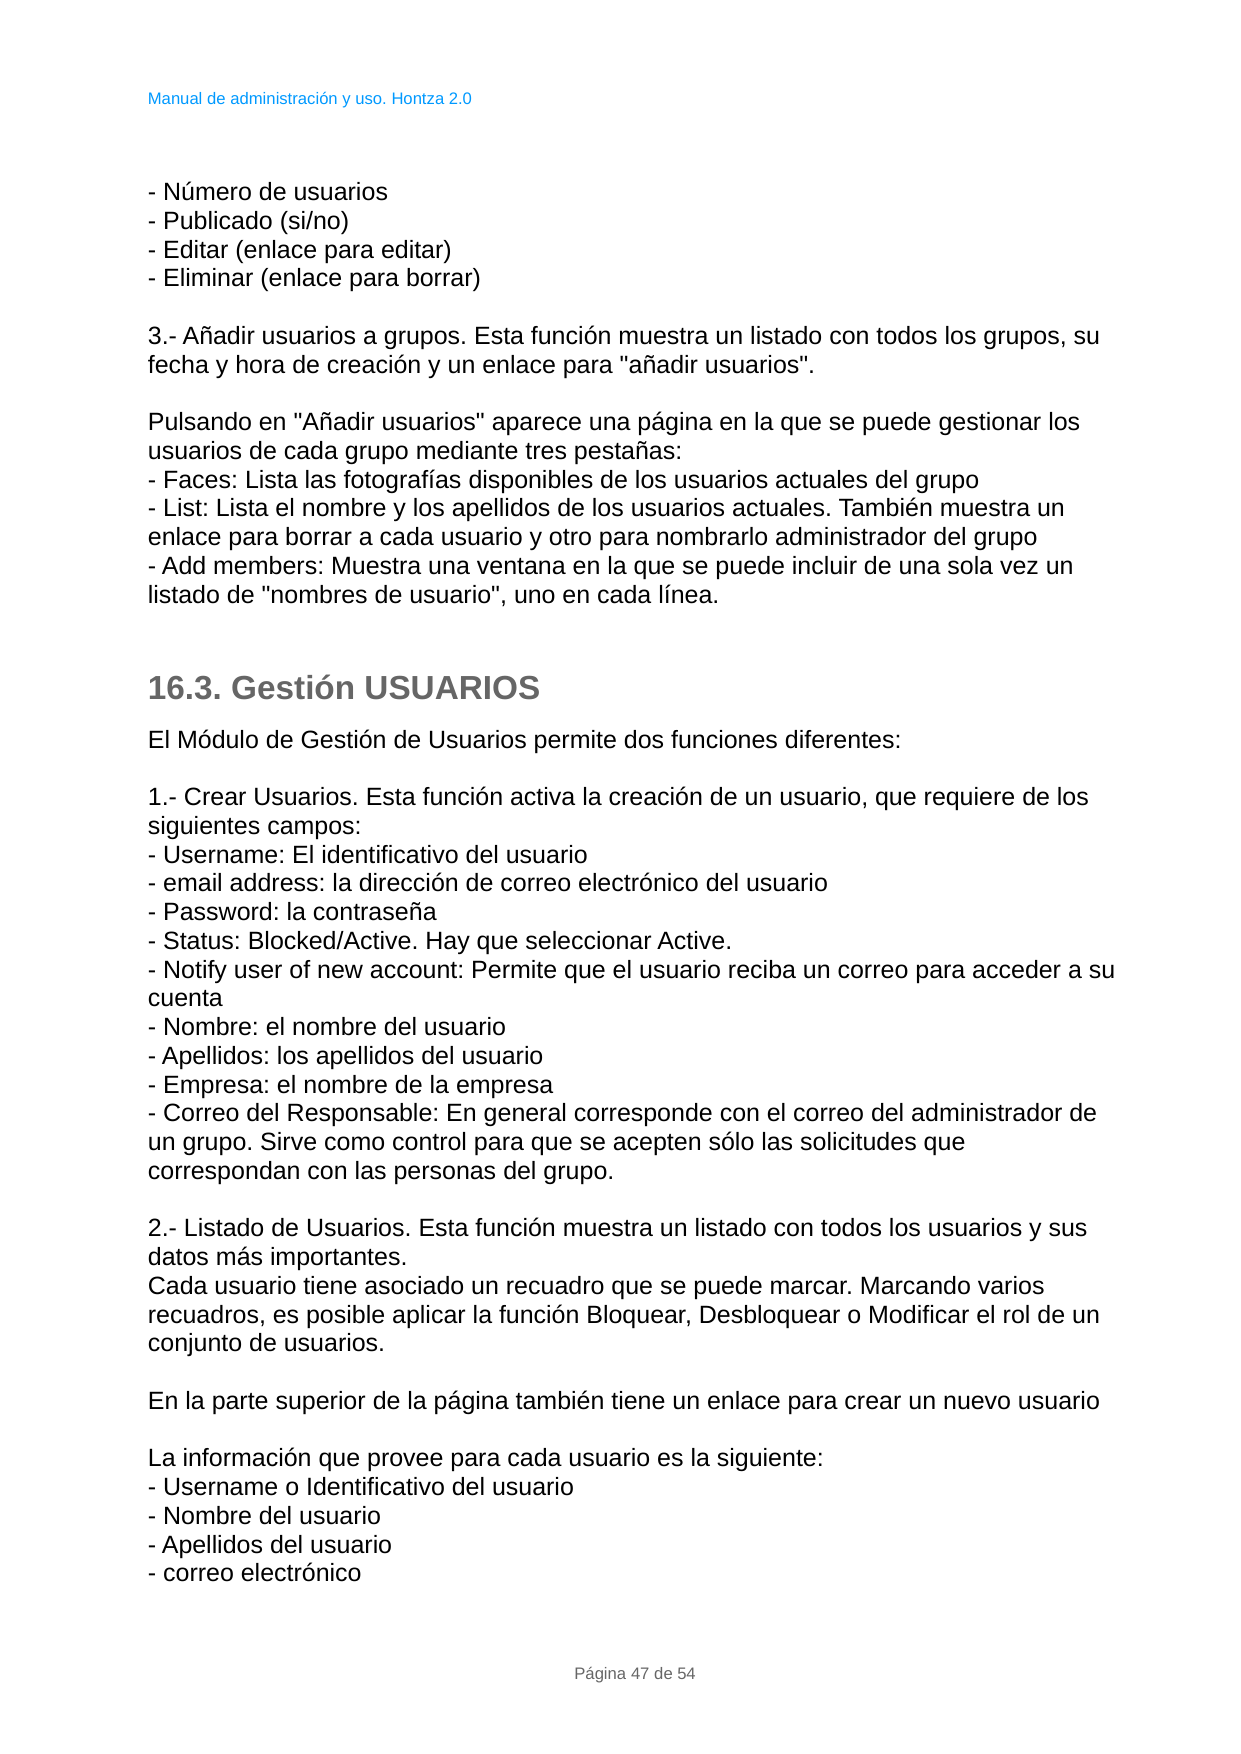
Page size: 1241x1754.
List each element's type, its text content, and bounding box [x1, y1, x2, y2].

text - Apellidos: los apellidos del usuario [148, 1041, 1122, 1069]
text Cada usuario tiene asociado un recuadro que se puede marcar. Marcando varios recuadros, es posible aplicar la función Bloquear, Desbloquear o Modificar el rol de un conjunto de usuarios. [148, 1271, 1122, 1357]
text - Password: la contraseña [148, 897, 1122, 926]
text - Nombre del usuario [148, 1501, 1122, 1529]
text - List: Lista el nombre y los apellidos de los usuarios actuales. También muestra un enlace para borrar a cada usuario y otro para nombrarlo administrador del grupo [148, 493, 1122, 551]
text El Módulo de Gestión de Usuarios permite dos funciones diferentes: [148, 724, 1122, 753]
text - Empresa: el nombre de la empresa [148, 1069, 1122, 1098]
text - Publicado (si/no) [148, 206, 1122, 234]
text 1.- Crear Usuarios. Esta función activa la creación de un usuario, que requiere de los siguientes campos: [148, 782, 1122, 839]
text - Eliminar (enlace para borrar) [148, 263, 1122, 292]
text - Número de usuarios [148, 177, 1122, 206]
text En la parte superior de la página también tiene un enlace para crear un nuevo usuario [148, 1386, 1122, 1414]
text - Faces: Lista las fotografías disponibles de los usuarios actuales del grupo [148, 464, 1122, 493]
text - Nombre: el nombre del usuario [148, 1012, 1122, 1041]
subtitle 16.3. Gestión USUARIOS [148, 668, 1122, 706]
text - correo electrónico [148, 1558, 1122, 1587]
text - Username: El identificativo del usuario [148, 839, 1122, 868]
text - Username o Identificativo del usuario [148, 1472, 1122, 1501]
text La información que provee para cada usuario es la siguiente: [148, 1443, 1122, 1472]
text - Add members: Muestra una ventana en la que se puede incluir de una sola vez un listado de "nombres de usuario", uno en cada línea. [148, 551, 1122, 608]
text 2.- Listado de Usuarios. Esta función muestra un listado con todos los usuarios y sus datos más importantes. [148, 1213, 1122, 1271]
text - email address: la dirección de correo electrónico del usuario [148, 868, 1122, 897]
text - Correo del Responsable: En general corresponde con el correo del administrador de un grupo. Sirve como control para que se acepten sólo las solicitudes que correspondan con las personas del grupo. [148, 1098, 1122, 1184]
text Pulsando en "Añadir usuarios" aparece una página en la que se puede gestionar los usuarios de cada grupo mediante tres pestañas: [148, 407, 1122, 464]
text - Editar (enlace para editar) [148, 234, 1122, 263]
text 3.- Añadir usuarios a grupos. Esta función muestra un listado con todos los grupos, su fecha y hora de creación y un enlace para "añadir usuarios". [148, 321, 1122, 378]
text - Notify user of new account: Permite que el usuario reciba un correo para acceder a su cuenta [148, 954, 1122, 1012]
text - Apellidos del usuario [148, 1529, 1122, 1558]
text - Status: Blocked/Active. Hay que seleccionar Active. [148, 926, 1122, 954]
